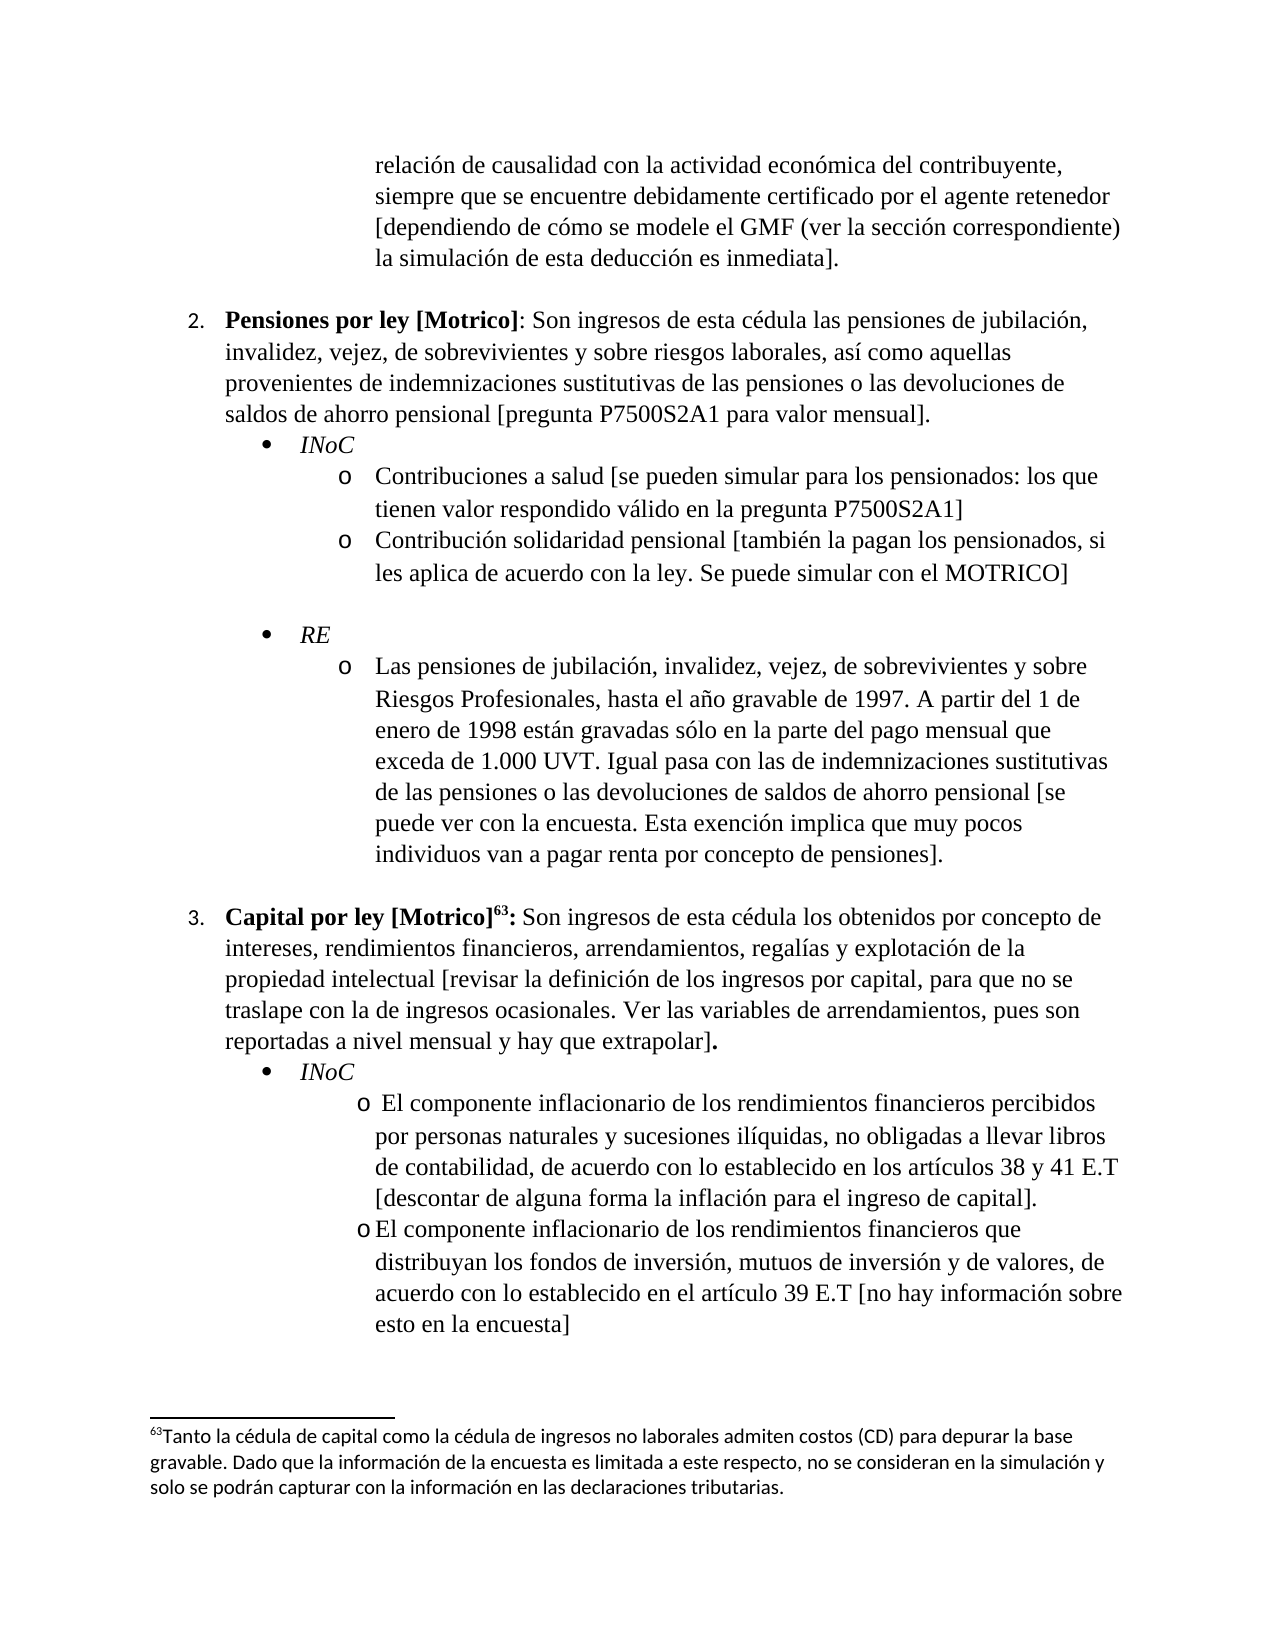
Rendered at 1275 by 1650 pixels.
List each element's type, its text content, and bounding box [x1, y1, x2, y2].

list relación de causalidad con la actividad económica del contribuyente, siempre que se encuentre debidamente certificado por el agente retenedor [dependiendo de cómo se modele el GMF (ver la sección correspondiente) la simulación de esta deducción es inmediata]. [337, 150, 1125, 272]
list INoC [262, 430, 1125, 458]
list RE [262, 620, 1125, 649]
list Pensiones por ley [Motrico]: Son ingresos de esta cédula las pensiones de jubilación, invalidez, vejez, de sobrevivientes y sobre riesgos laborales, así como aquellas provenientes de indemnizaciones sustitutivas de las pensiones o las devoluciones de saldos de ahorro pensional [pregunta P7500S2A1 para valor mensual]. [187, 305, 1125, 427]
list Tanto la cédula de capital como la cédula de ingresos no laborales admiten costos (CD) para depurar la base gravable. Dado que la información de la encuesta es limitada a este respecto, no se consideran en la simulación y solo se podrán capturar con la información en las declaraciones tributarias. [150, 1424, 1125, 1500]
list Capital por ley [Motrico]: Son ingresos de esta cédula los obtenidos por concepto de intereses, rendimientos financieros, arrendamientos, regalías y explotación de la propiedad intelectual [revisar la definición de los ingresos por capital, para que no se traslape con la de ingresos ocasionales. Ver las variables de arrendamientos, pues son reportadas a nivel mensual y hay que extrapolar]. [187, 902, 1125, 1055]
list Contribuciones a salud [se pueden simular para los pensionados: los que tienen valor respondido válido en la pregunta P7500S2A1] [337, 461, 1125, 523]
list Las pensiones de jubilación, invalidez, vejez, de sobrevivientes y sobre Riesgos Profesionales, hasta el año gravable de 1997. A partir del 1 de enero de 1998 están gravadas sólo en la parte del pago mensual que exceda de 1.000 UVT. Igual pasa con las de indemnizaciones sustitutivas de las pensiones o las devoluciones de saldos de ahorro pensional [se puede ver con la encuesta. Esta exención implica que muy pocos individuos van a pagar renta por concepto de pensiones]. [337, 651, 1125, 868]
list El componente inflacionario de los rendimientos financieros que distribuyan los fondos de inversión, mutuos de inversión y de valores, de acuerdo con lo establecido en el artículo 39 E.T [no hay información sobre esto en la encuesta] [356, 1214, 1125, 1338]
list El componente inflacionario de los rendimientos financieros percibidos por personas naturales y sucesiones ilíquidas, no obligadas a llevar libros de contabilidad, de acuerdo con lo establecido en los artículos 38 y 41 E.T [descontar de alguna forma la inflación para el ingreso de capital]. [356, 1088, 1125, 1212]
list Contribución solidaridad pensional [también la pagan los pensionados, si les aplica de acuerdo con la ley. Se puede simular con el MOTRICO] [337, 525, 1125, 587]
list INoC [262, 1057, 1125, 1086]
